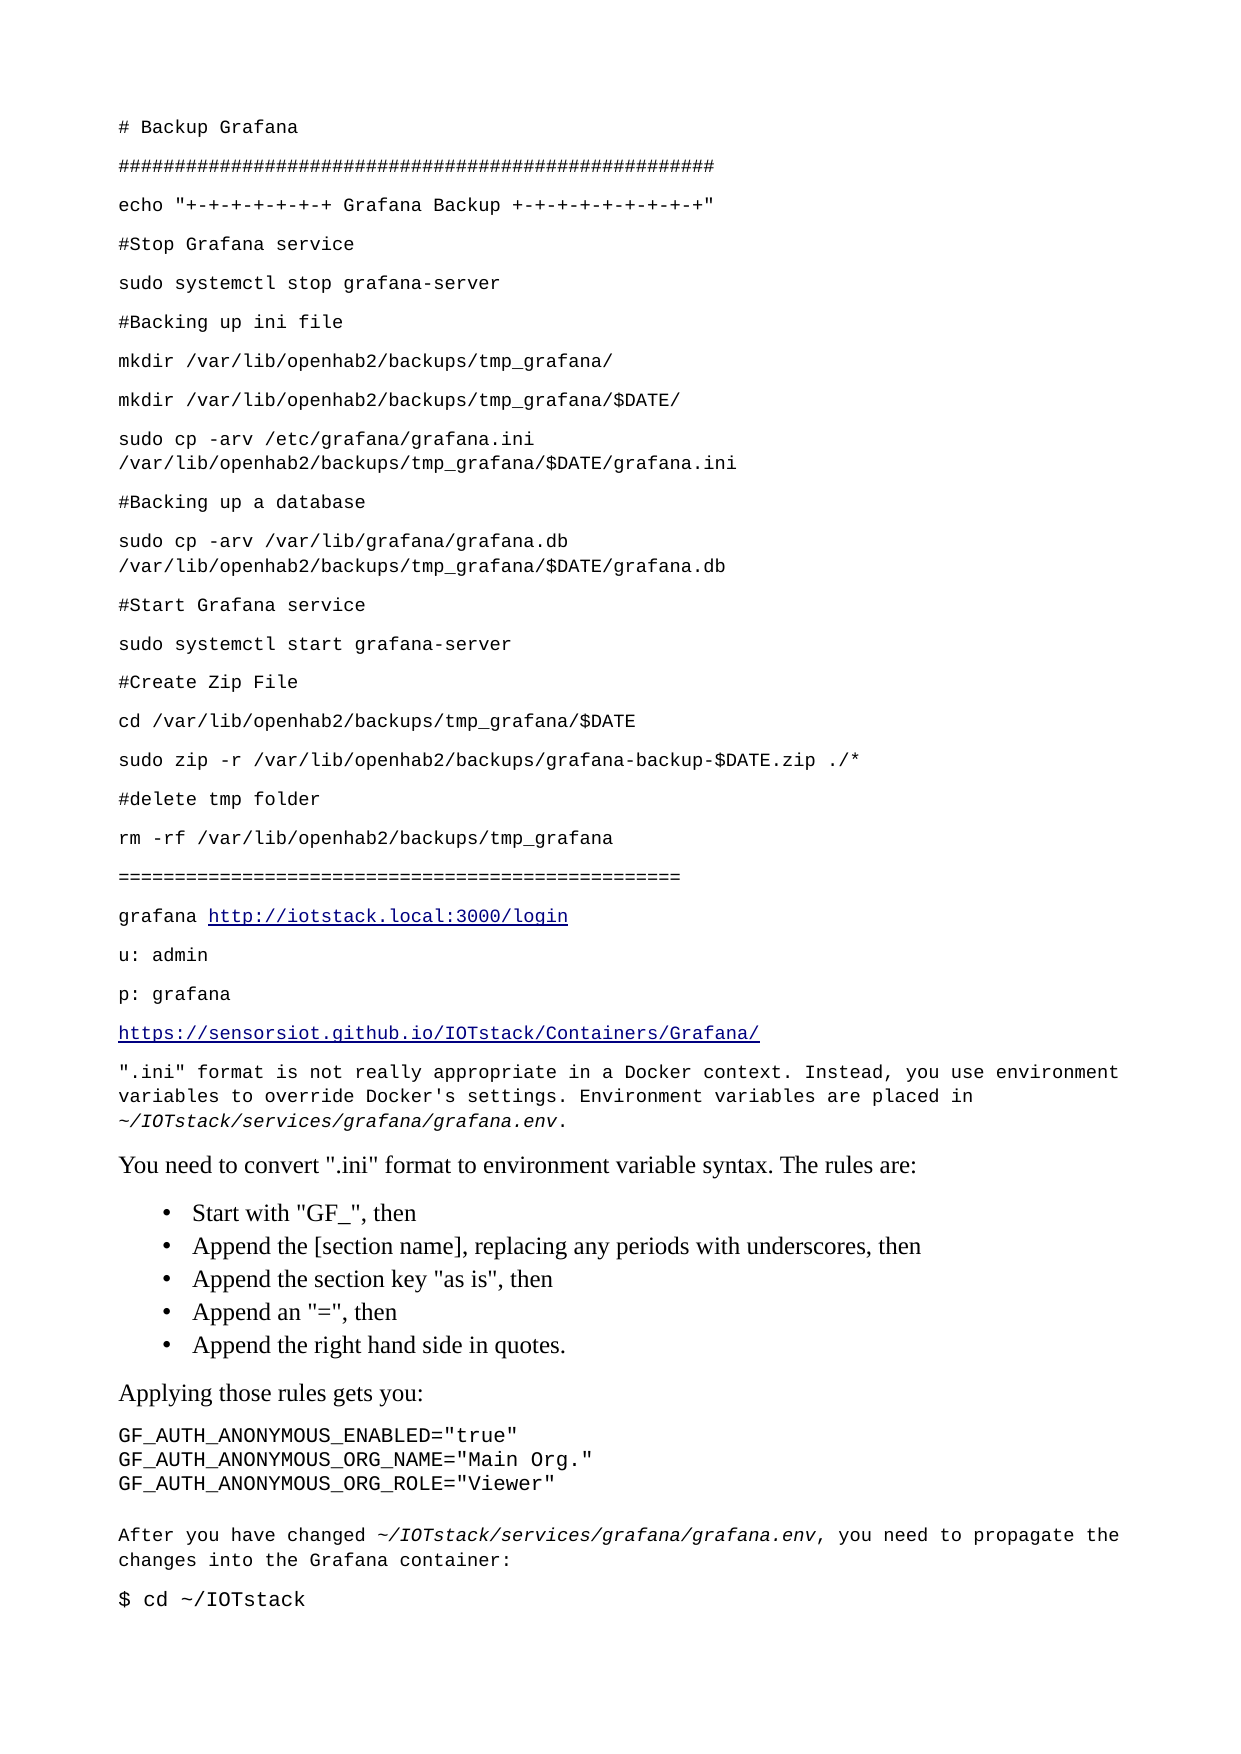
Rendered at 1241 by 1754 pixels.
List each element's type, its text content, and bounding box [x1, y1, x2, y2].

text After you have changed ~/IOTstack/services/grafana/grafana.env, you need to propagate the changes into the Grafana container: [118, 1526, 1122, 1572]
text GF_AUTH_ANONYMOUS_ORG_ROLE="Viewer" [118, 1473, 1122, 1496]
text GF_AUTH_ANONYMOUS_ENABLED="true" [118, 1426, 1122, 1449]
text #Backing up ini file [118, 313, 1122, 334]
text #Start Grafana service [118, 595, 1122, 617]
text GF_AUTH_ANONYMOUS_ORG_NAME="Main Org." [118, 1449, 1122, 1473]
text #Create Zip File [118, 673, 1122, 694]
list Append the right hand side in quotes. [162, 1330, 1122, 1359]
text # Backup Grafana [118, 118, 1122, 139]
list Append the section key "as is", then [162, 1264, 1122, 1293]
text ".ini" format is not really appropriate in a Docker context. Instead, you use environment variables to override Docker's settings. Environment variables are placed in ~/IOTstack/services/grafana/grafana.env. [118, 1063, 1122, 1133]
text sudo zip -r /var/lib/openhab2/backups/grafana-backup-$DATE.zip ./* [118, 751, 1122, 772]
text cd /var/lib/openhab2/backups/tmp_grafana/$DATE [118, 712, 1122, 733]
text #delete tmp folder [118, 790, 1122, 811]
text sudo systemctl stop grafana-server [118, 274, 1122, 295]
text grafana http://iotstack.local:3000/login [118, 907, 1122, 928]
text mkdir /var/lib/openhab2/backups/tmp_grafana/ [118, 352, 1122, 373]
text echo "+-+-+-+-+-+-+ Grafana Backup +-+-+-+-+-+-+-+-+" [118, 196, 1122, 217]
list Start with "GF_", then [162, 1198, 1122, 1227]
text mkdir /var/lib/openhab2/backups/tmp_grafana/$DATE/ [118, 391, 1122, 412]
text ================================================== [118, 868, 1122, 889]
text Applying those rules gets you: [118, 1378, 1122, 1407]
text You need to convert ".ini" format to environment variable syntax. The rules are: [118, 1151, 1122, 1179]
text u: admin [118, 946, 1122, 967]
list Append an "=", then [162, 1297, 1122, 1326]
list Append the [section name], replacing any periods with underscores, then [162, 1231, 1122, 1260]
text $ cd ~/IOTstack [118, 1589, 1122, 1613]
text p: grafana [118, 985, 1122, 1006]
text sudo systemctl start grafana-server [118, 634, 1122, 656]
text sudo cp -arv /etc/grafana/grafana.ini /var/lib/openhab2/backups/tmp_grafana/$DATE/grafana.ini [118, 430, 1122, 475]
text #Stop Grafana service [118, 235, 1122, 256]
text ##################################################### [118, 157, 1122, 178]
text rm -rf /var/lib/openhab2/backups/tmp_grafana [118, 829, 1122, 850]
text sudo cp -arv /var/lib/grafana/grafana.db /var/lib/openhab2/backups/tmp_grafana/$DATE/grafana.db [118, 532, 1122, 578]
text https://sensorsiot.github.io/IOTstack/Containers/Grafana/ [118, 1024, 1122, 1045]
text #Backing up a database [118, 493, 1122, 514]
